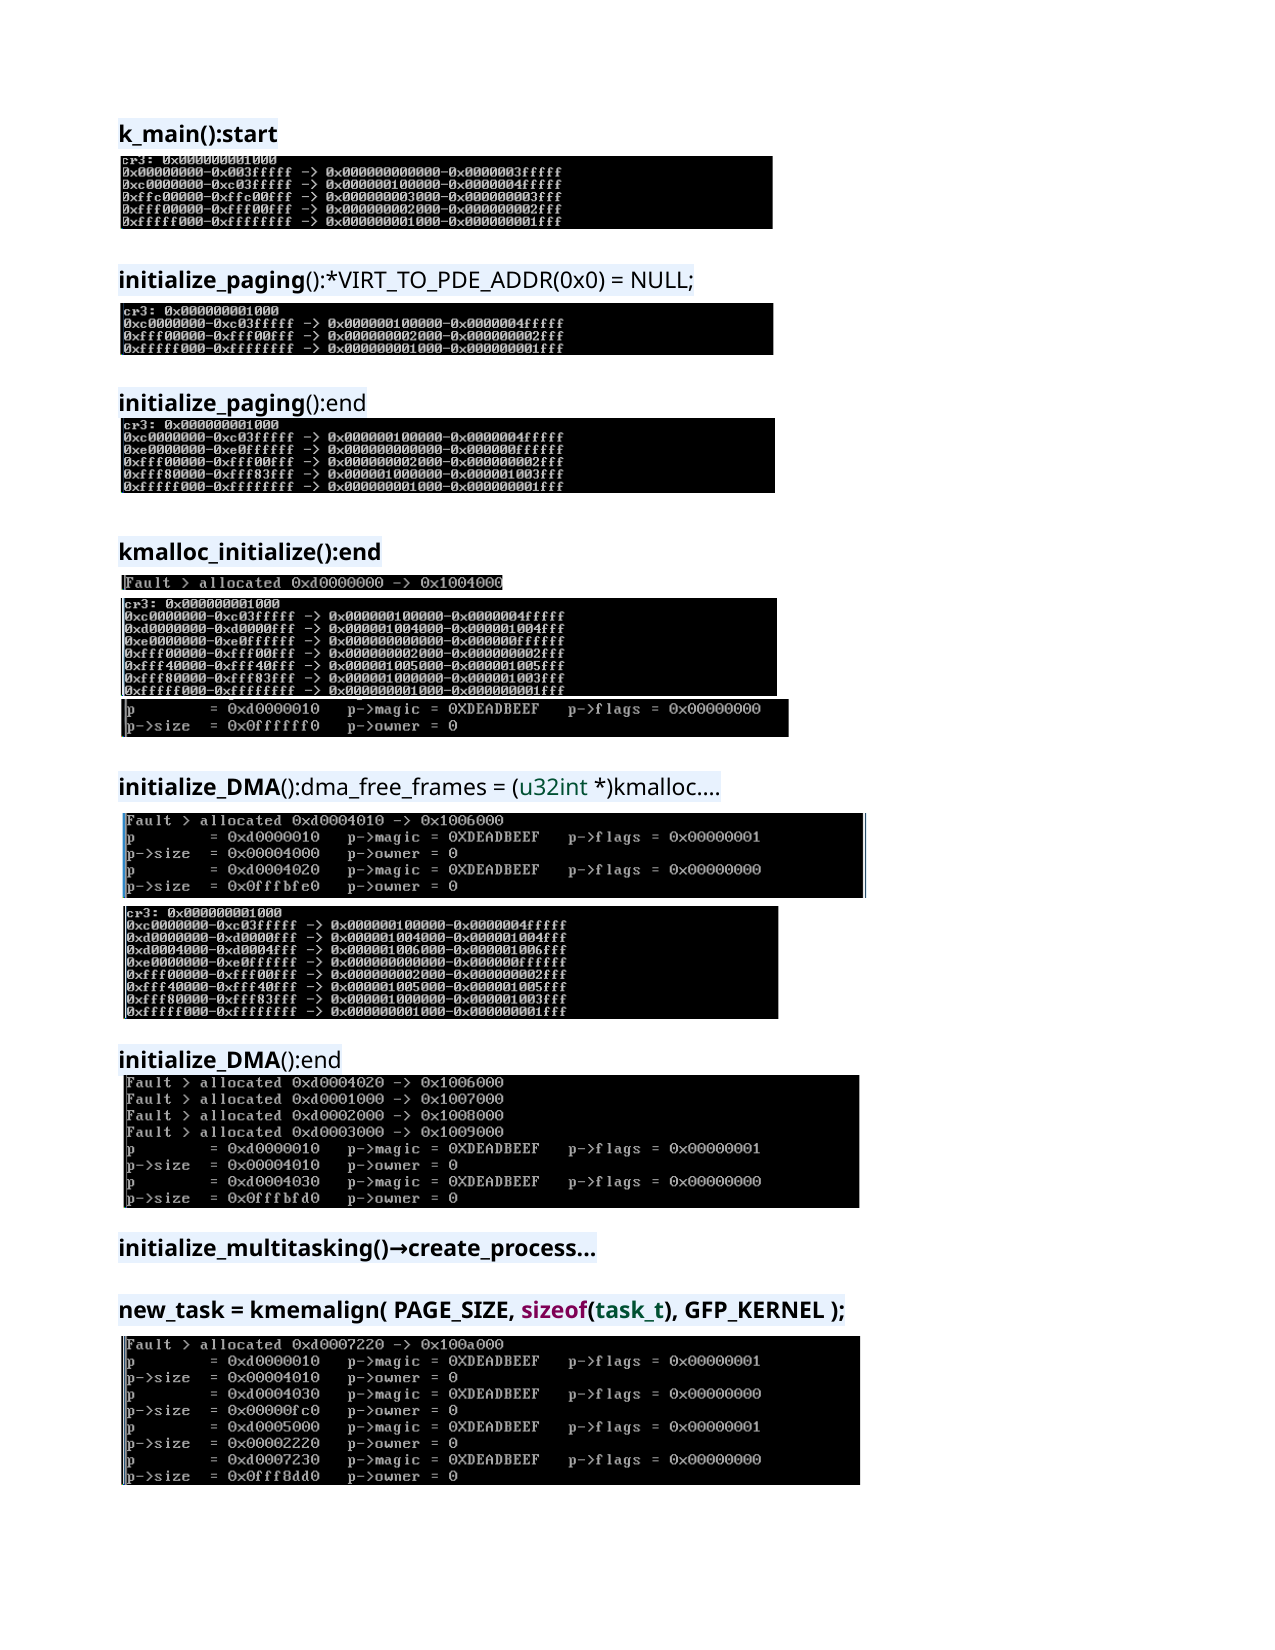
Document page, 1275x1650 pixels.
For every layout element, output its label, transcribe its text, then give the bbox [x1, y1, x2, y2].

picture [121, 575, 503, 590]
picture [120, 598, 777, 696]
text new_task = kmemalign( PAGE_SIZE, sizeof(task_t), GFP_KERNEL ); [118, 1294, 1157, 1326]
text initialize_DMA():dma_free_frames = (u32int *)kmalloc…. [118, 771, 1157, 802]
picture [121, 699, 789, 737]
picture [120, 418, 775, 493]
text initialize_DMA():end [118, 1044, 1157, 1076]
picture [122, 813, 867, 898]
picture [121, 1336, 861, 1485]
text initialize_paging():*VIRT_TO_PDE_ADDR(0x0) = NULL; [118, 264, 1157, 296]
picture [123, 906, 779, 1019]
text k_main():start [118, 118, 1157, 149]
text initialize_paging():end [118, 387, 1157, 418]
picture [120, 156, 773, 229]
text kmalloc_initialize():end [118, 536, 1157, 567]
picture [123, 1075, 860, 1208]
text initialize_multitasking()→create_process... [118, 1232, 1157, 1263]
picture [120, 303, 774, 355]
